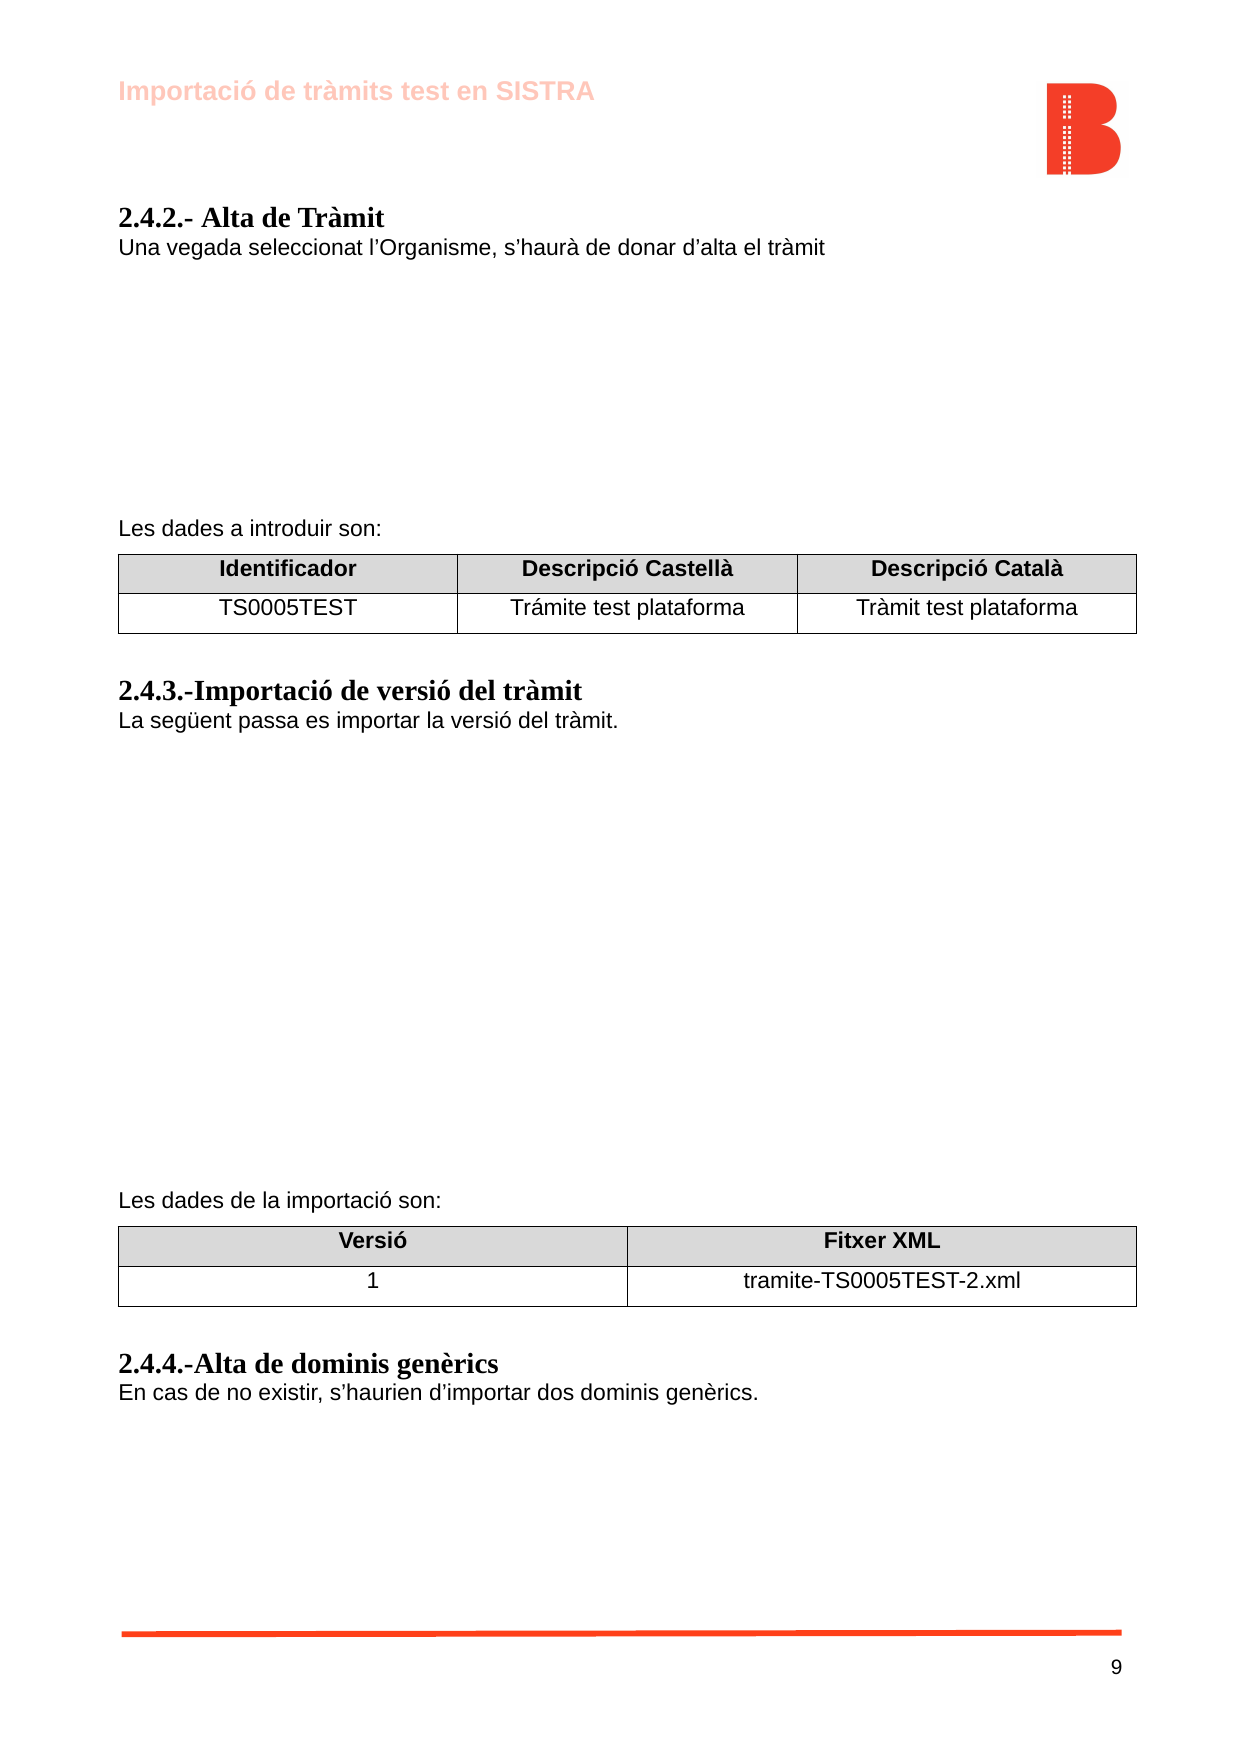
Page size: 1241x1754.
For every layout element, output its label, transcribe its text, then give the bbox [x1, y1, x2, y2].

table_cell 1 [119, 1267, 627, 1306]
text Una vegada seleccionat l’Organisme, s’haurà de donar d’alta el tràmit [118, 233, 1122, 260]
table_header Versió [119, 1227, 627, 1266]
text Les dades de la importació son: [118, 1187, 1122, 1213]
table_cell Trámite test plataforma [458, 594, 797, 633]
table_cell Tràmit test plataforma [798, 594, 1136, 633]
subtitle Alta de dominis genèrics [118, 1346, 1122, 1379]
text Les dades a introduir son: [118, 514, 1122, 541]
text En cas de no existir, s’haurien d’importar dos dominis genèrics. [118, 1379, 1122, 1406]
table_cell tramite-TS0005TEST-2.xml [628, 1267, 1136, 1306]
table_cell TS0005TEST [119, 594, 457, 633]
table_header Descripció Castellà [458, 555, 797, 593]
picture [1036, 81, 1130, 178]
table_header Descripció Català [798, 555, 1136, 593]
subtitle Alta de Tràmit [118, 200, 1122, 233]
subtitle Importació de versió del tràmit [118, 673, 1122, 707]
text La següent passa es importar la versió del tràmit. [118, 707, 1122, 733]
table_header Fitxer XML [628, 1227, 1136, 1266]
table_header Identificador [119, 555, 457, 593]
